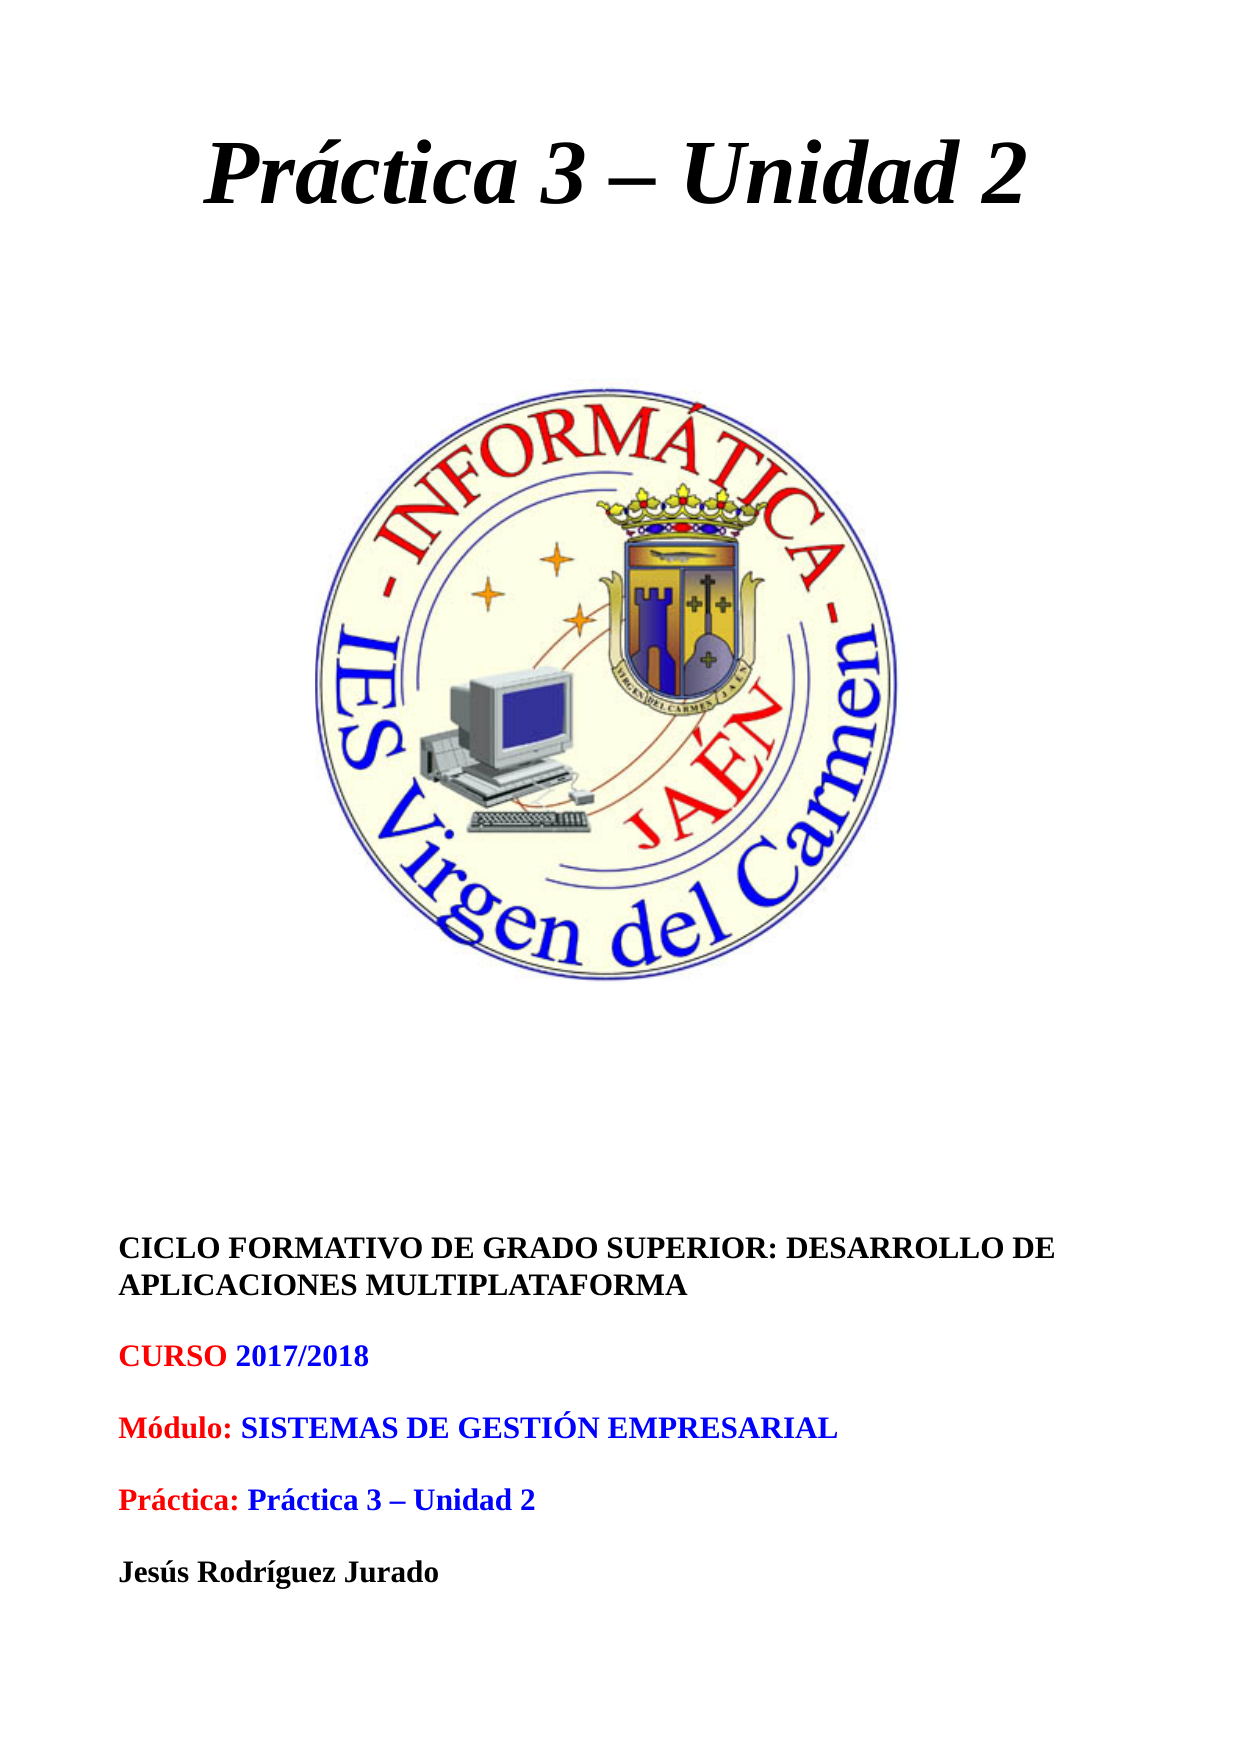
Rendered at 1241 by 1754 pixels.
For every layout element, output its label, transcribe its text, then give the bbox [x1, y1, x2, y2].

text Módulo: SISTEMAS DE GESTIÓN EMPRESARIAL [118, 1409, 1122, 1445]
picture [315, 342, 900, 983]
text Práctica 3 – Unidad 2 [118, 118, 1122, 223]
text Práctica: Práctica 3 – Unidad 2 [118, 1481, 1122, 1517]
text Jesús Rodríguez Jurado [118, 1553, 1122, 1589]
text CURSO 2017/2018 [118, 1338, 1122, 1373]
text CICLO FORMATIVO DE GRADO SUPERIOR: DESARROLLO DE APLICACIONES MULTIPLATAFORMA [118, 1230, 1122, 1302]
